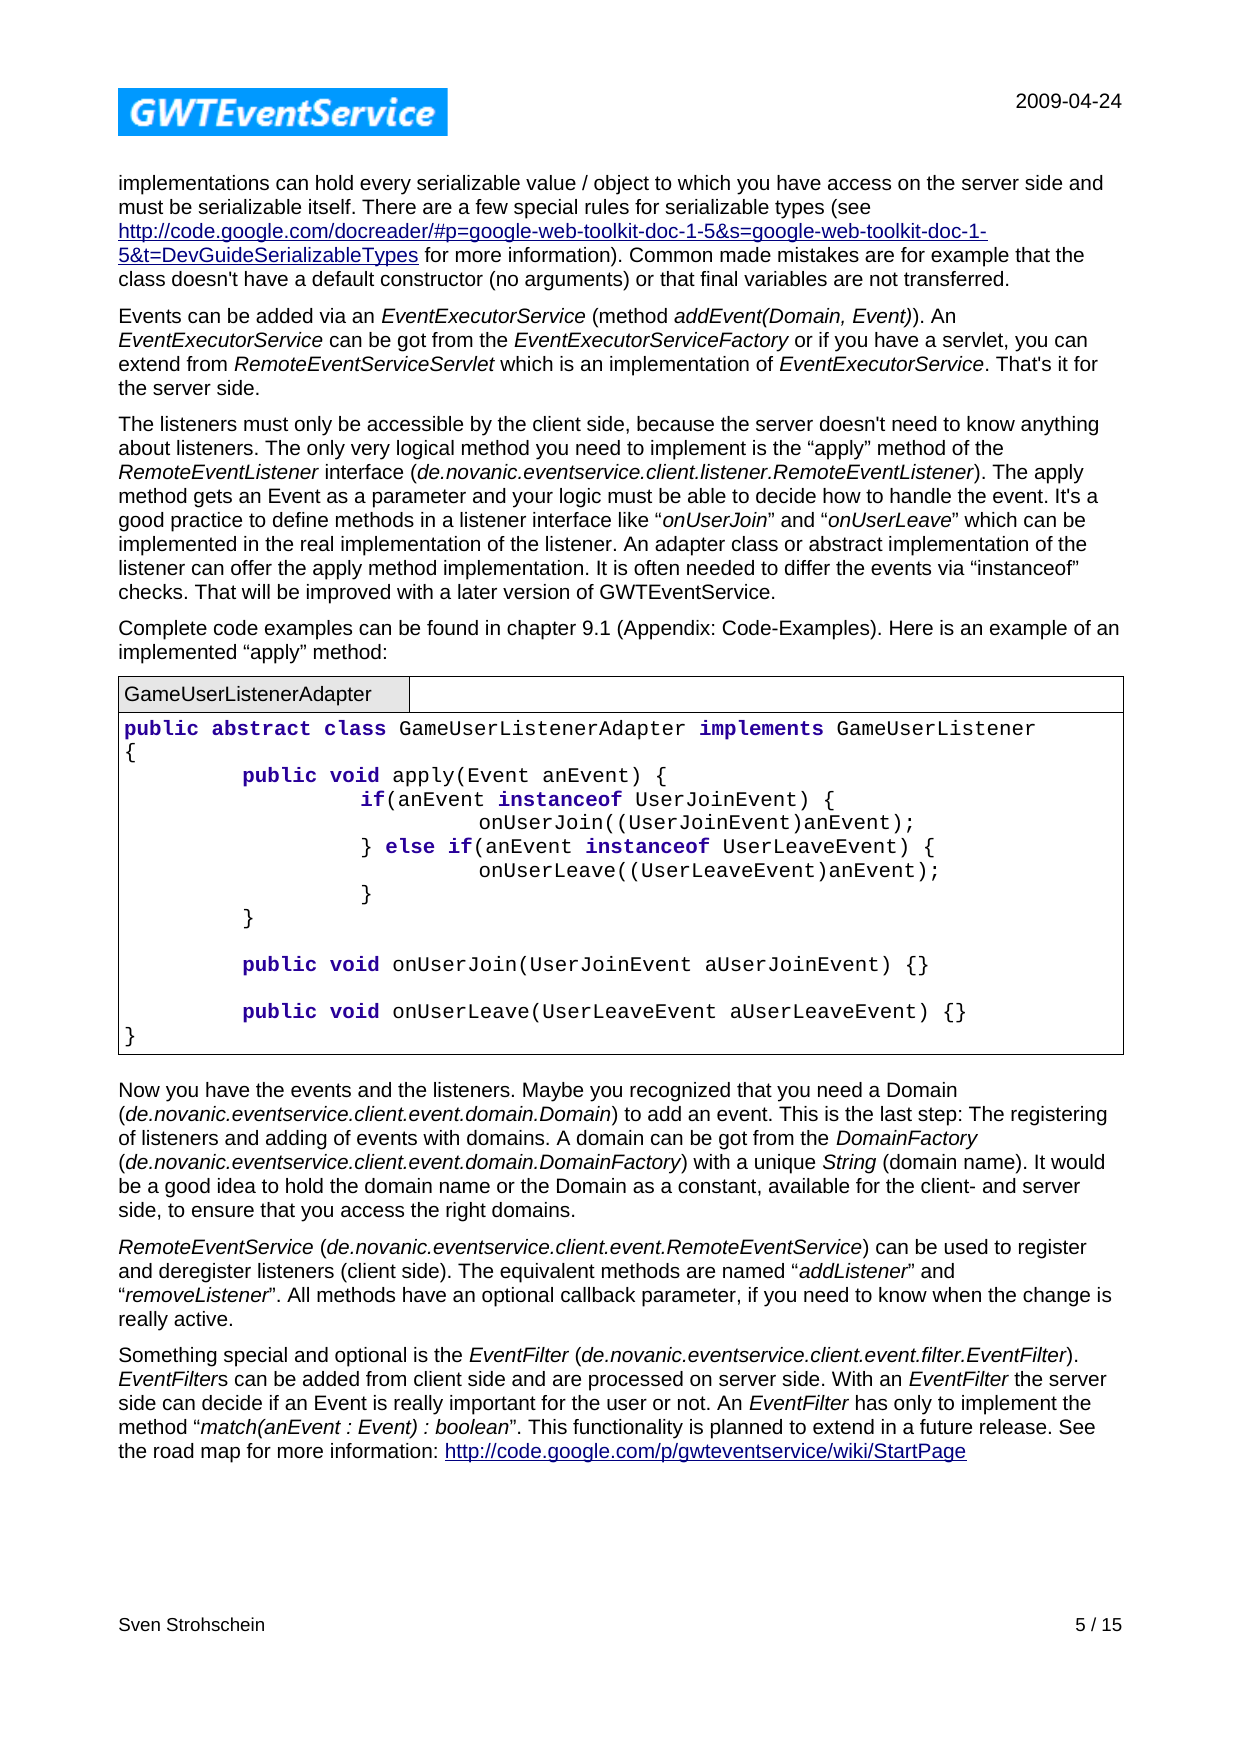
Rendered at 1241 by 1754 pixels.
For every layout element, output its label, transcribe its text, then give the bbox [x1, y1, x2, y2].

text RemoteEventService (de.novanic.eventservice.client.event.RemoteEventService) can be used to register and deregister listeners (client side). The equivalent methods are named “addListener” and “removeListener”. All methods have an optional callback parameter, if you need to know when the change is really active. [118, 1234, 1122, 1330]
text Complete code examples can be found in chapter 9.1 (Appendix: Code-Examples). Here is an example of an implemented “apply” method: [118, 616, 1122, 664]
text Events can be added via an EventExecutorService (method addEvent(Domain, Event)). An EventExecutorService can be got from the EventExecutorServiceFactory or if you have a servlet, you can extend from RemoteEventServiceServlet which is an implementation of EventExecutorService. That's it for the server side. [118, 303, 1122, 399]
table_header [410, 677, 1123, 712]
text Something special and optional is the EventFilter (de.novanic.eventservice.client.event.filter.EventFilter). EventFilters can be added from client side and are processed on server side. With an EventFilter the server side can decide if an Event is really important for the user or not. An EventFilter has only to implement the method “match(anEvent : Event) : boolean”. This functionality is planned to extend in a future release. See the road map for more information: http://code.google.com/p/gwteventservice/wiki/StartPage [118, 1343, 1122, 1463]
text implementations can hold every serializable value / object to which you have access on the server side and must be serializable itself. There are a few special rules for serializable types (see http://code.google.com/docreader/#p=google-web-toolkit-doc-1-5&s=google-web-toolkit-doc-1-5&t=DevGuideSerializableTypes for more information). Common made mistakes are for example that the class doesn't have a default constructor (no arguments) or that final variables are not transferred. [118, 171, 1122, 291]
picture [118, 88, 448, 136]
table_cell public abstract class GameUserListenerAdapter implements GameUserListener { public void apply(Event anEvent) { if(anEvent instanceof UserJoinEvent) { onUserJoin((UserJoinEvent)anEvent); } else if(anEvent instanceof UserLeaveEvent) { onUserLeave((UserLeaveEvent)anEvent); } } public void onUserJoin(UserJoinEvent aUserJoinEvent) {} public void onUserLeave(UserLeaveEvent aUserLeaveEvent) {} } [119, 713, 1123, 1054]
text Now you have the events and the listeners. Maybe you recognized that you need a Domain (de.novanic.eventservice.client.event.domain.Domain) to add an event. This is the last step: The registering of listeners and adding of events with domains. A domain can be got from the DomainFactory (de.novanic.eventservice.client.event.domain.DomainFactory) with a unique String (domain name). It would be a good idea to hold the domain name or the Domain as a constant, available for the client- and server side, to ensure that you access the right domains. [118, 1078, 1122, 1222]
table_header GameUserListenerAdapter [119, 677, 409, 712]
text The listeners must only be accessible by the client side, because the server doesn't need to know anything about listeners. The only very logical method you need to implement is the “apply” method of the RemoteEventListener interface (de.novanic.eventservice.client.listener.RemoteEventListener). The apply method gets an Event as a parameter and your logic must be able to decide how to handle the event. It's a good practice to define methods in a listener interface like “onUserJoin” and “onUserLeave” which can be implemented in the real implementation of the listener. An adapter class or abstract implementation of the listener can offer the apply method implementation. It is often needed to differ the events via “instanceof” checks. That will be improved with a later version of GWTEventService. [118, 412, 1122, 603]
